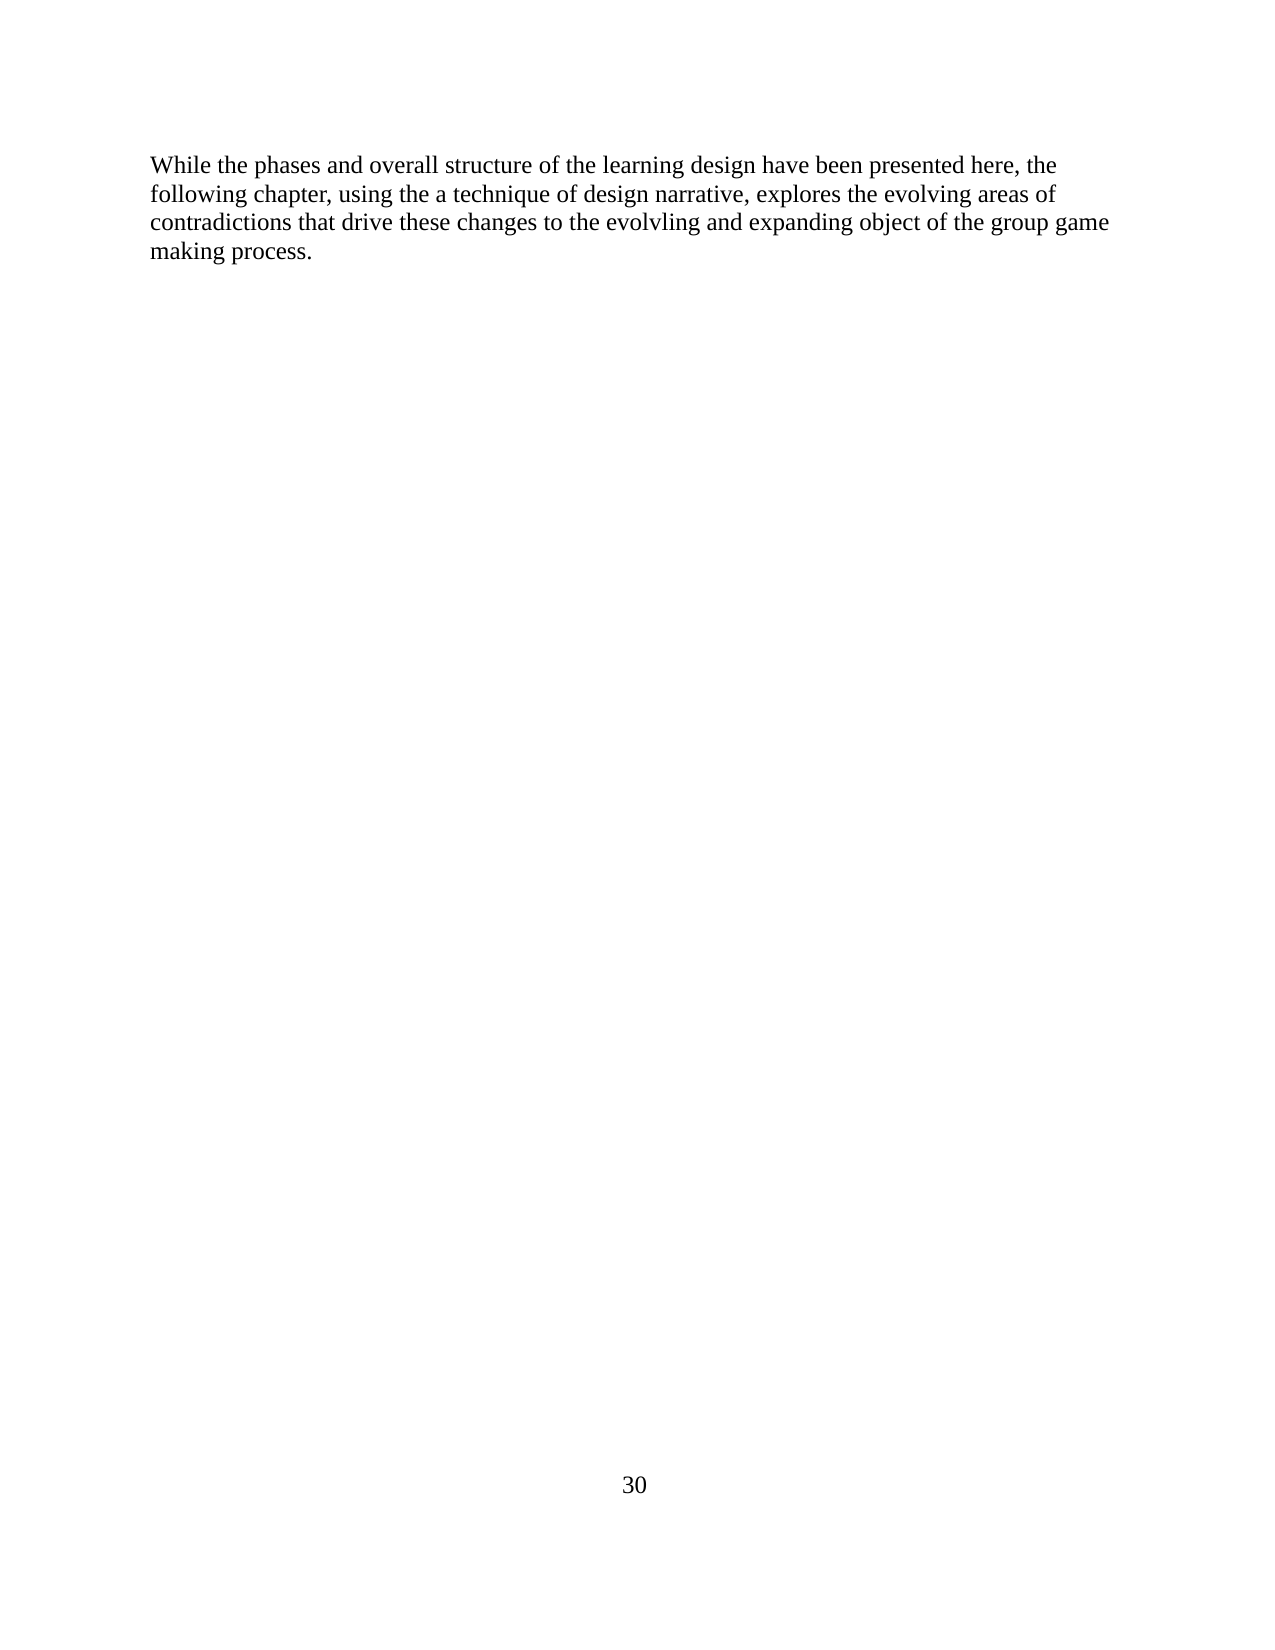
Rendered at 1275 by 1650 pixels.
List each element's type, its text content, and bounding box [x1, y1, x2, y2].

text While the phases and overall structure of the learning design have been presented here, the following chapter, using the a technique of design narrative, explores the evolving areas of contradictions that drive these changes to the evolvling and expanding object of the group game making process. [150, 150, 1125, 265]
